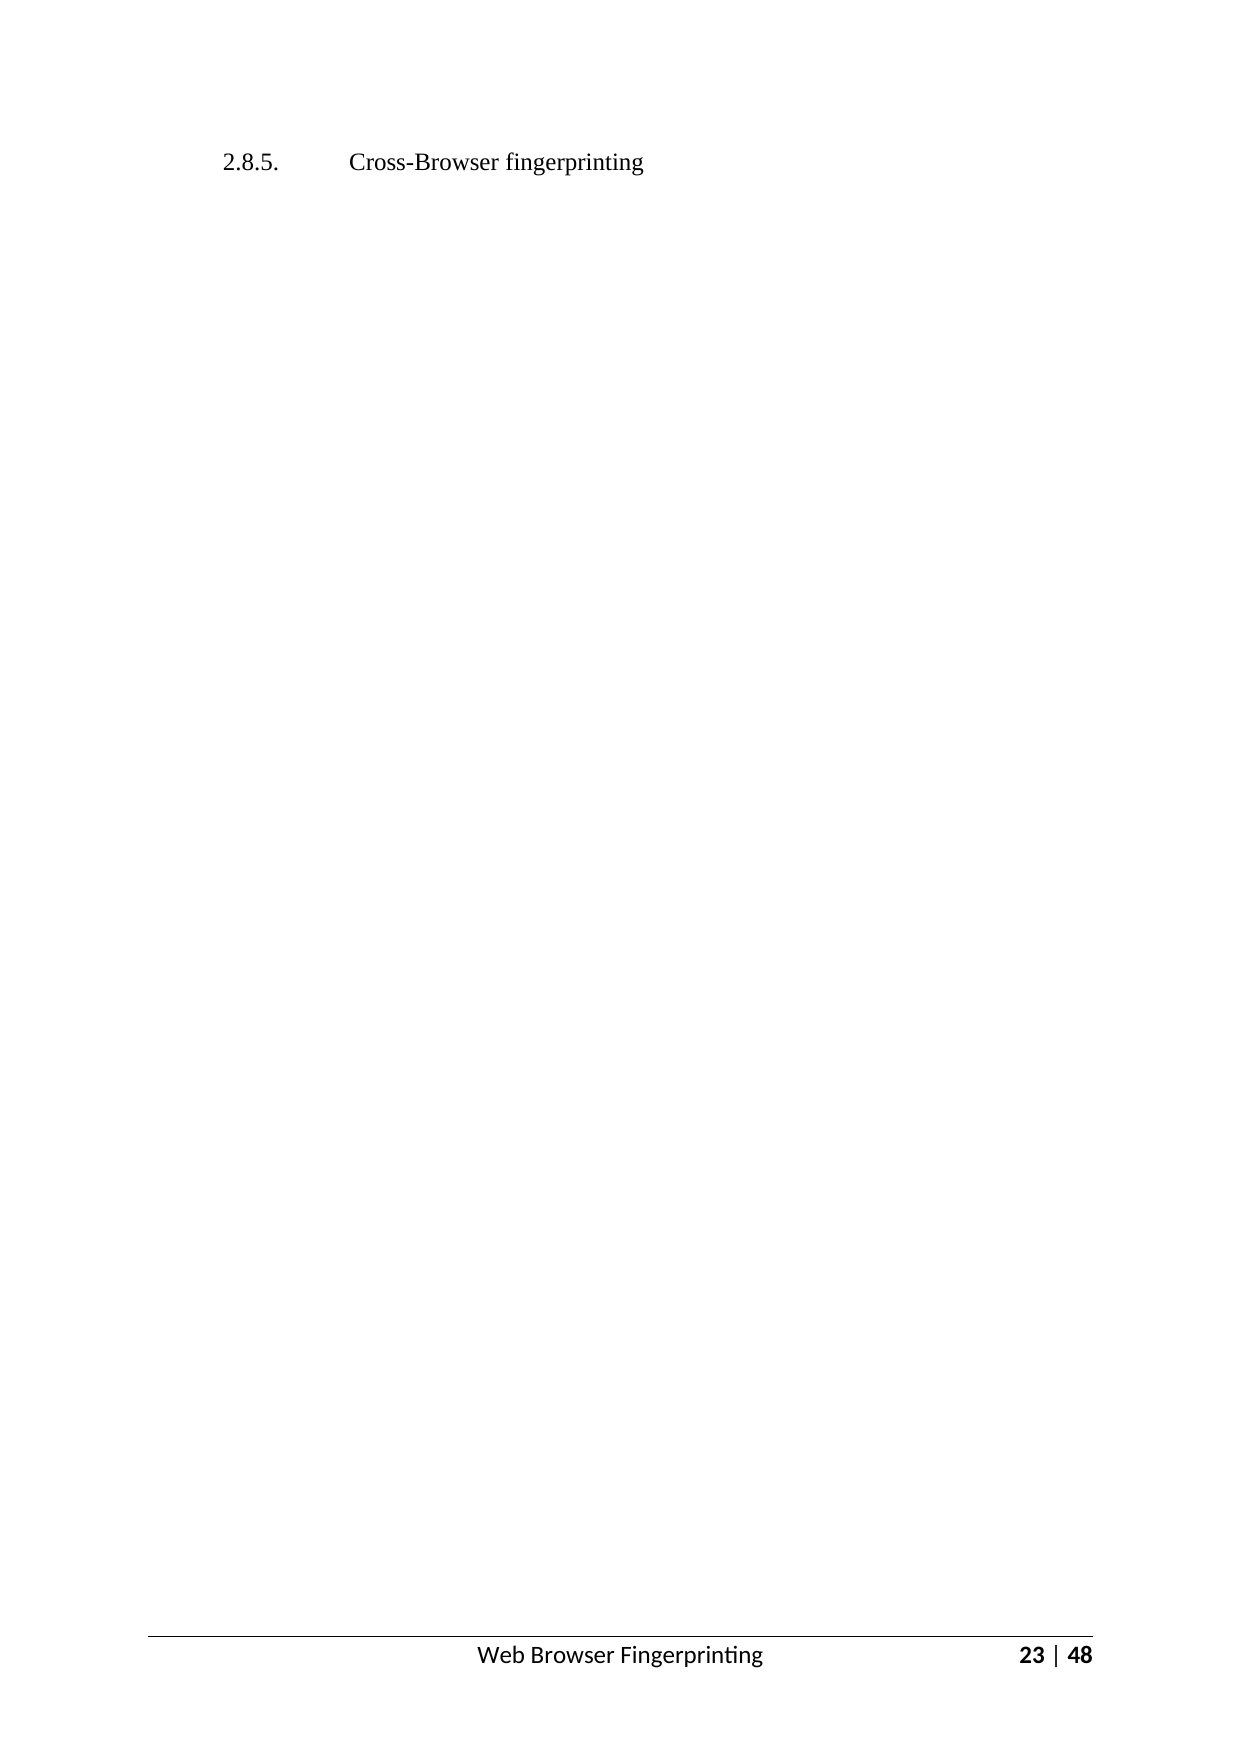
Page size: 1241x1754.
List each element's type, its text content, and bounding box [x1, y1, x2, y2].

list Cross-Browser fingerprinting [223, 147, 1093, 176]
